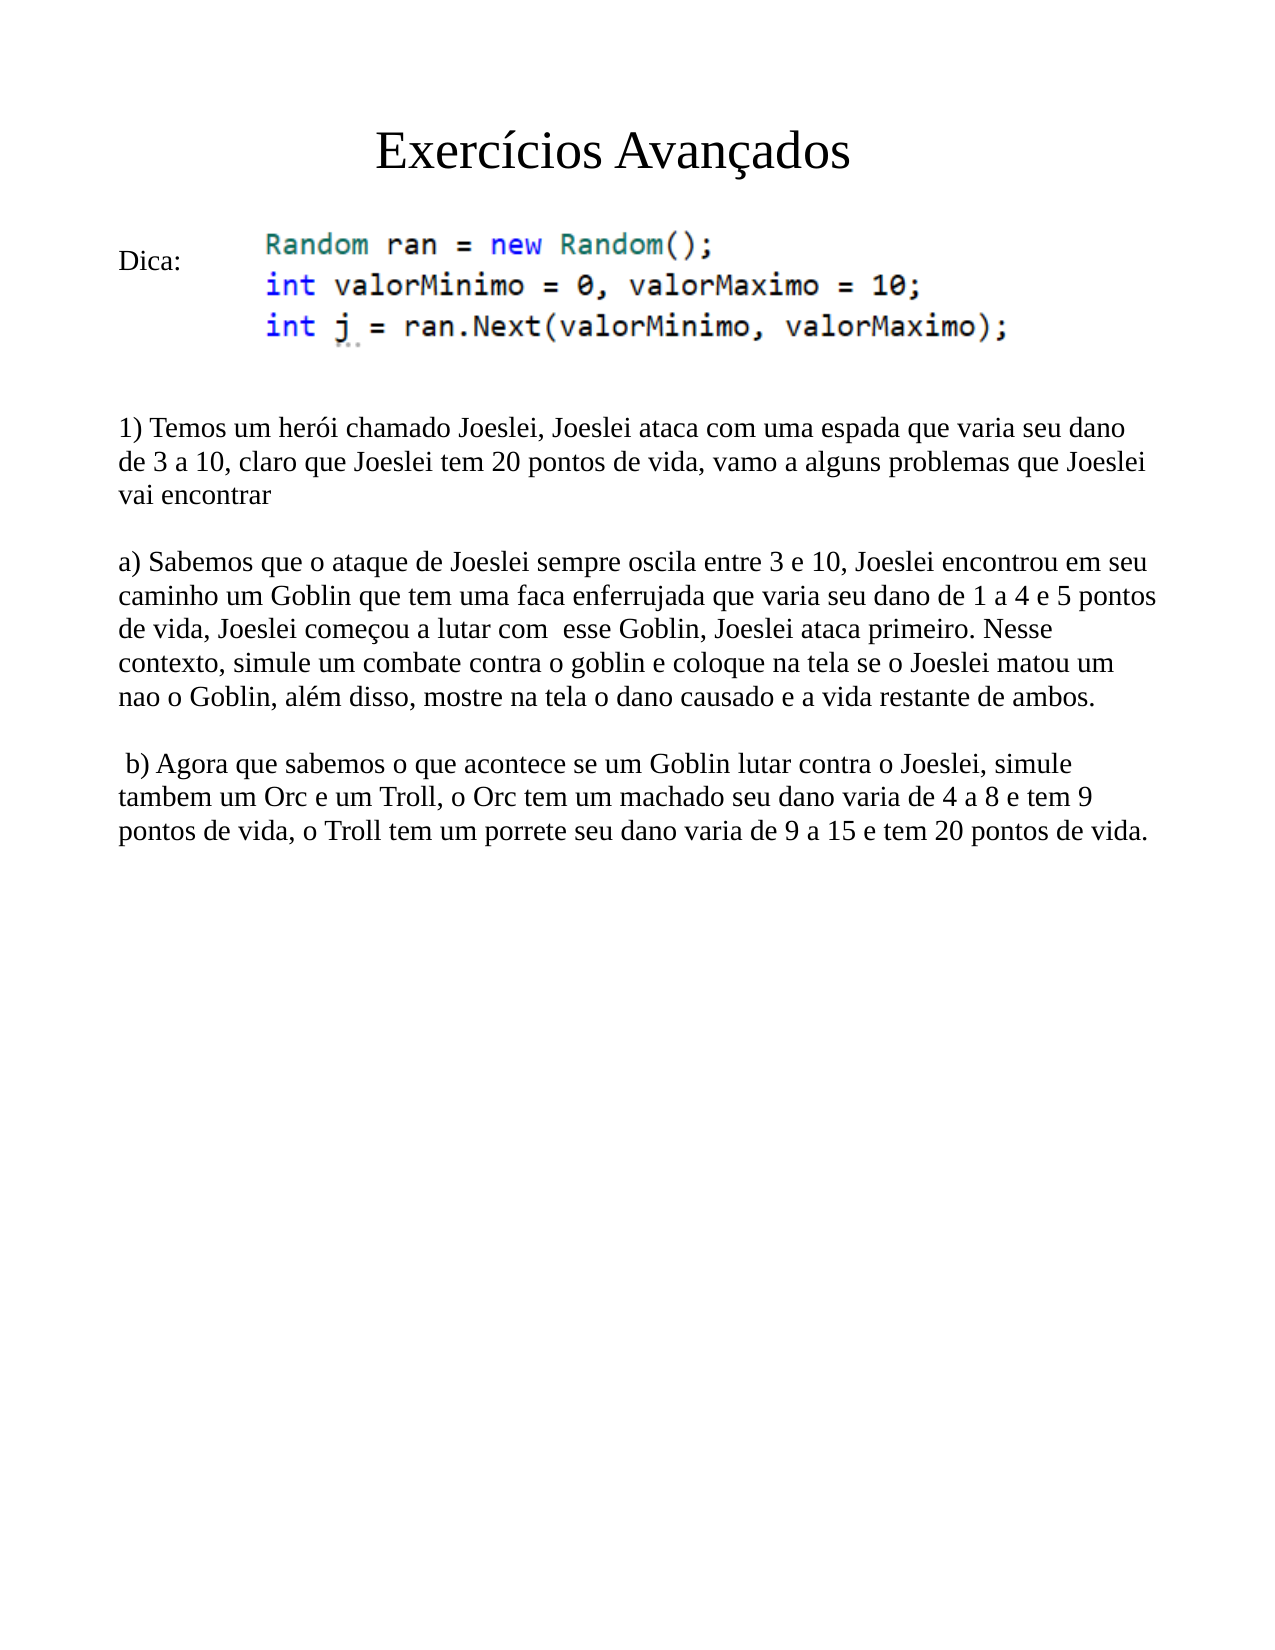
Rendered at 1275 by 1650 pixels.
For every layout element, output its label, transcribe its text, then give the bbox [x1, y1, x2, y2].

text [1024, 243, 1157, 276]
picture [257, 213, 1024, 371]
text 1) Temos um herói chamado Joeslei, Joeslei ataca com uma espada que varia seu dano de 3 a 10, claro que Joeslei tem 20 pontos de vida, vamo a alguns problemas que Joeslei vai encontrar [118, 410, 1157, 511]
text b) Agora que sabemos o que acontece se um Goblin lutar contra o Joeslei, simule tambem um Orc e um Troll, o Orc tem um machado seu dano varia de 4 a 8 e tem 9 pontos de vida, o Troll tem um porrete seu dano varia de 9 a 15 e tem 20 pontos de vida. [118, 746, 1157, 846]
text Exercícios Avançados [118, 118, 1157, 180]
text a) Sabemos que o ataque de Joeslei sempre oscila entre 3 e 10, Joeslei encontrou em seu caminho um Goblin que tem uma faca enferrujada que varia seu dano de 1 a 4 e 5 pontos de vida, Joeslei começou a lutar com esse Goblin, Joeslei ataca primeiro. Nesse contexto, simule um combate contra o goblin e coloque na tela se o Joeslei matou um nao o Goblin, além disso, mostre na tela o dano causado e a vida restante de ambos. [118, 544, 1157, 712]
text Dica: [118, 243, 257, 276]
